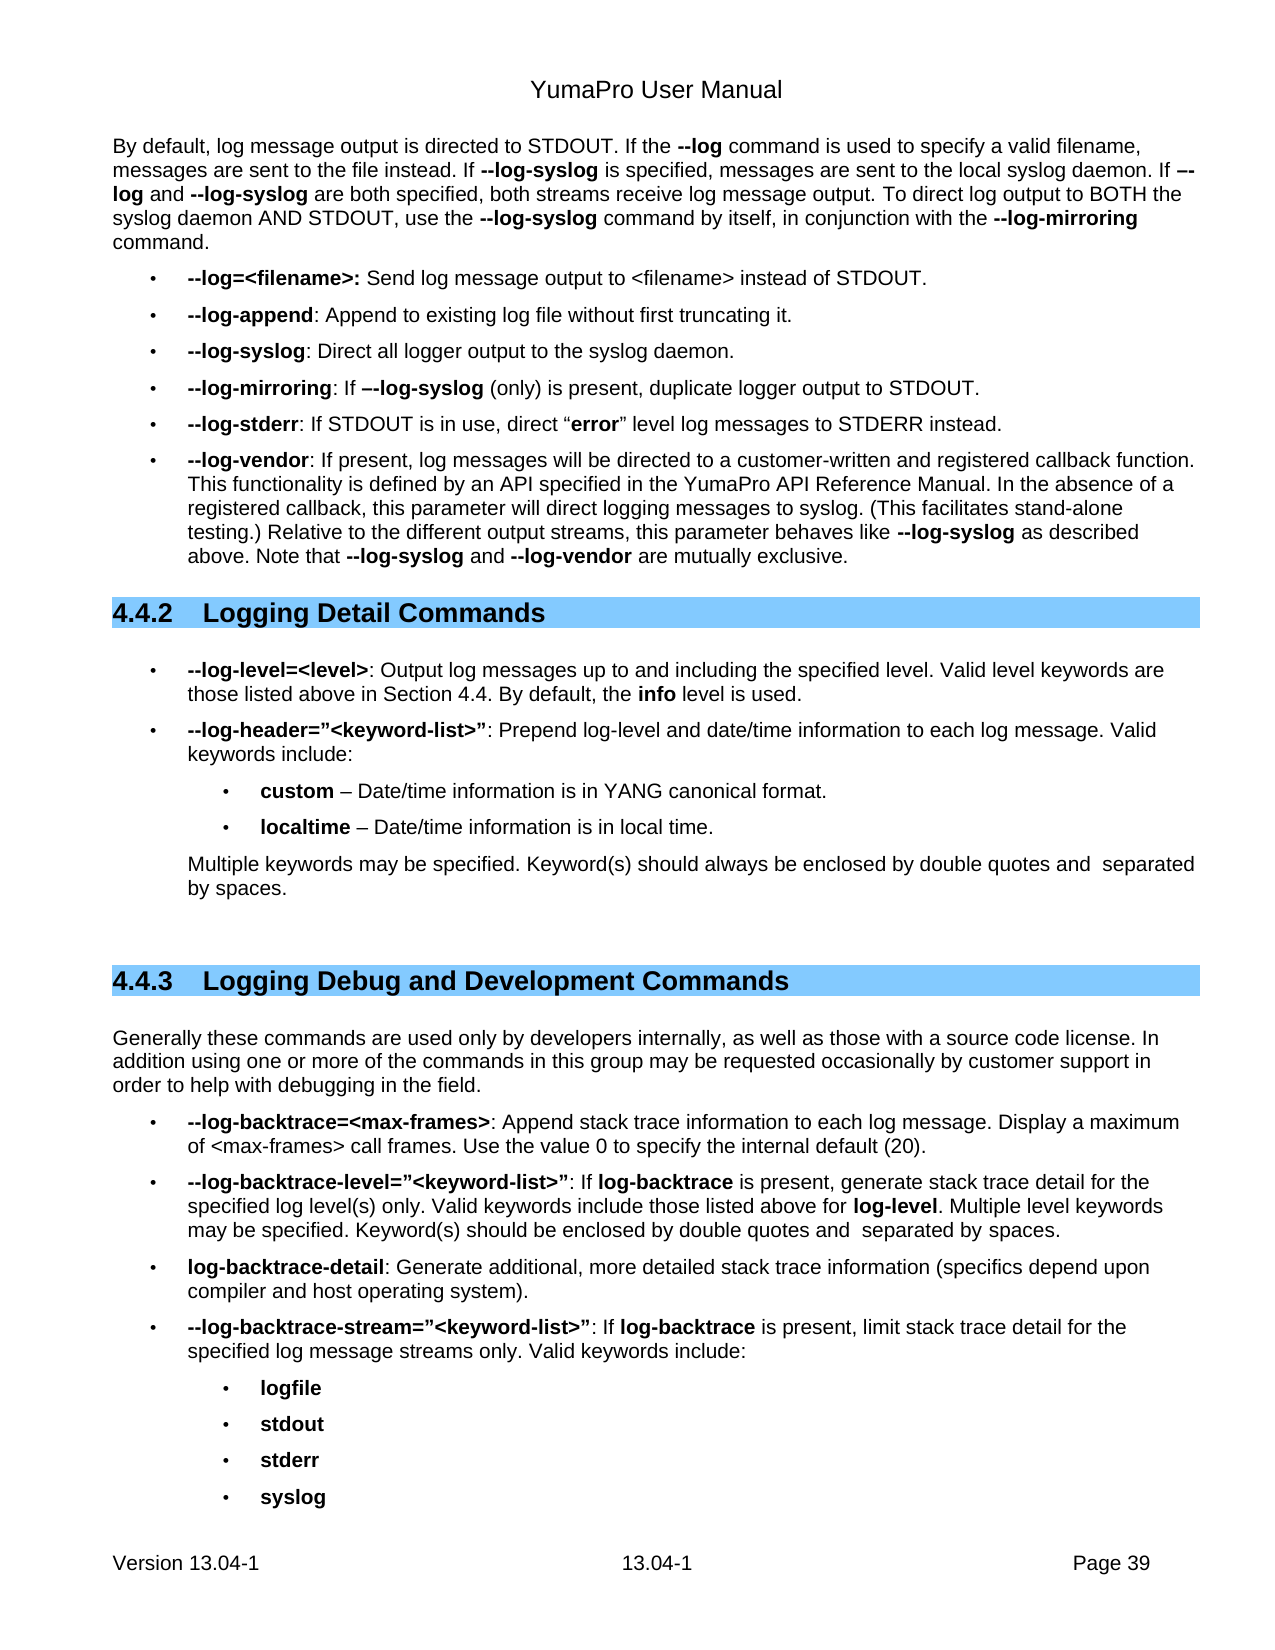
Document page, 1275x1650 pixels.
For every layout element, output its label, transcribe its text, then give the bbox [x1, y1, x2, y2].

list localtime – Date/time information is in local time. [223, 815, 1200, 839]
list custom – Date/time information is in YANG canonical format. [223, 778, 1200, 802]
text Generally these commands are used only by developers internally, as well as those with a source code license. In addition using one or more of the commands in this group may be requested occasionally by customer support in order to help with debugging in the field. [112, 1025, 1200, 1097]
list Multiple keywords may be specified. Keyword(s) should always be enclosed by double quotes and separated by spaces. [150, 851, 1200, 899]
list --log-append: Append to existing log file without first truncating it. [150, 302, 1200, 326]
list log-backtrace-detail: Generate additional, more detailed stack trace information (specifics depend upon compiler and host operating system). [150, 1254, 1200, 1302]
list --log-level=<level>: Output log messages up to and including the specified level. Valid level keywords are those listed above in Section 4.4. By default, the info level is used. [150, 658, 1200, 706]
list --log-syslog: Direct all logger output to the syslog daemon. [150, 339, 1200, 363]
list stderr [223, 1448, 1200, 1472]
list --log-backtrace-stream=”<keyword-list>”: If log-backtrace is present, limit stack trace detail for the specified log message streams only. Valid keywords include: [150, 1315, 1200, 1363]
list stdout [223, 1412, 1200, 1436]
list --log-backtrace=<max-frames>: Append stack trace information to each log message. Display a maximum of <max-frames> call frames. Use the value 0 to specify the internal default (20). [150, 1110, 1200, 1158]
list --log=<filename>: Send log message output to <filename> instead of STDOUT. [150, 266, 1200, 290]
list logfile [223, 1375, 1200, 1399]
list --log-stderr: If STDOUT is in use, direct “error” level log messages to STDERR instead. [150, 412, 1200, 436]
subtitle Logging Detail Commands [112, 597, 1200, 628]
text By default, log message output is directed to STDOUT. If the --log command is used to specify a valid filename, messages are sent to the file instead. If --log-syslog is specified, messages are sent to the local syslog daemon. If –-log and --log-syslog are both specified, both streams receive log message output. To direct log output to BOTH the syslog daemon AND STDOUT, use the --log-syslog command by itself, in conjunction with the --log-mirroring command. [112, 134, 1200, 253]
list --log-header=”<keyword-list>”: Prepend log-level and date/time information to each log message. Valid keywords include: [150, 718, 1200, 766]
list --log-mirroring: If –-log-syslog (only) is present, duplicate logger output to STDOUT. [150, 375, 1200, 399]
list --log-backtrace-level=”<keyword-list>”: If log-backtrace is present, generate stack trace detail for the specified log level(s) only. Valid keywords include those listed above for log-level. Multiple level keywords may be specified. Keyword(s) should be enclosed by double quotes and separated by spaces. [150, 1170, 1200, 1242]
list --log-vendor: If present, log messages will be directed to a customer-written and registered callback function. This functionality is defined by an API specified in the YumaPro API Reference Manual. In the absence of a registered callback, this parameter will direct logging messages to syslog. (This facilitates stand-alone testing.) Relative to the different output streams, this parameter behaves like --log-syslog as described above. Note that --log-syslog and --log-vendor are mutually exclusive. [150, 448, 1200, 568]
list syslog [223, 1485, 1200, 1509]
subtitle Logging Debug and Development Commands [112, 965, 1200, 996]
